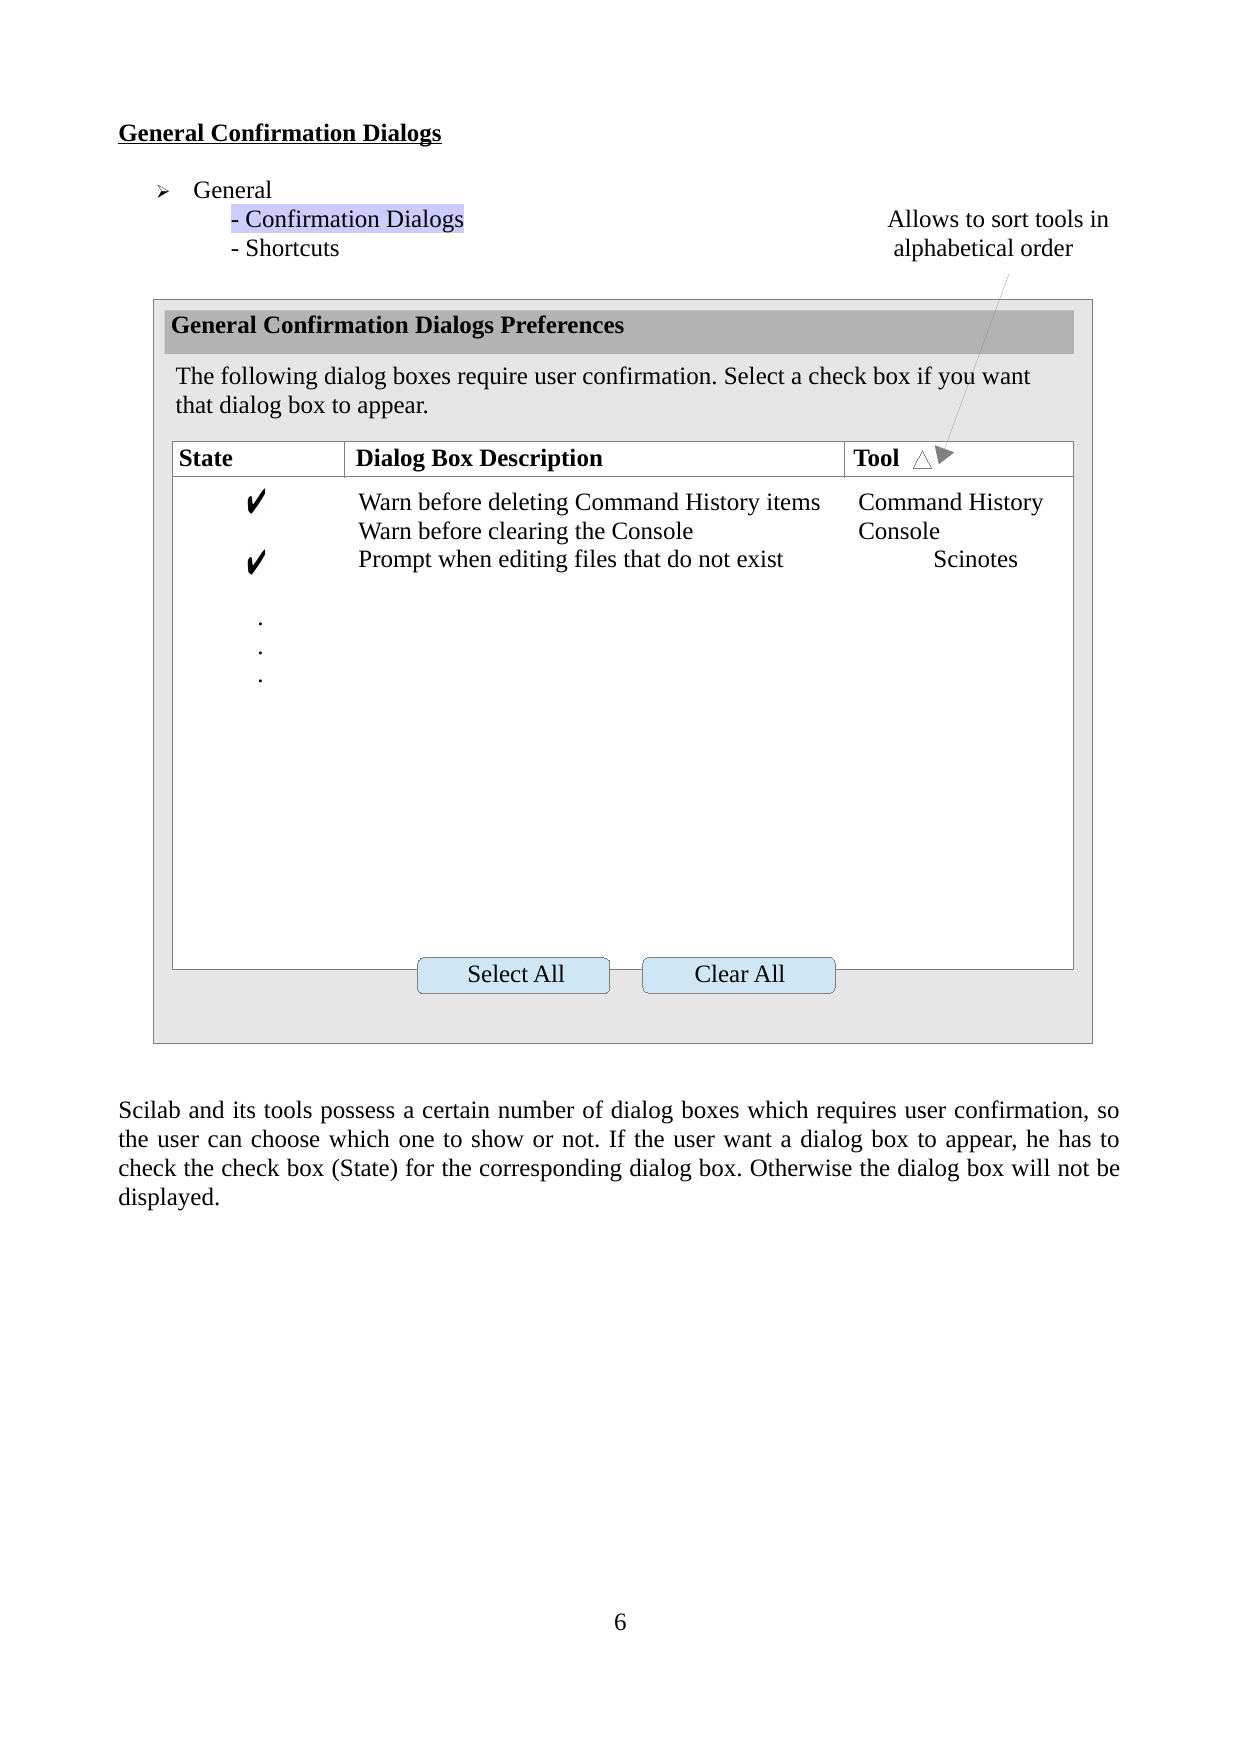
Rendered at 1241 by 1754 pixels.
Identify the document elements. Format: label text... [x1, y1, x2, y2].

picture [247, 549, 266, 575]
text General Confirmation Dialogs [118, 118, 1122, 147]
list General [156, 176, 1122, 204]
text Scilab and its tools possess a certain number of dialog boxes which requires user confirmation, so the user can choose which one to show or not. If the user want a dialog box to appear, he has to check the check box (State) for the corresponding dialog box. Otherwise the dialog box will not be displayed. [118, 1096, 1122, 1211]
list - Shortcuts [193, 233, 1122, 262]
list - Confirmation Dialogs [193, 204, 1122, 233]
picture [247, 488, 266, 514]
